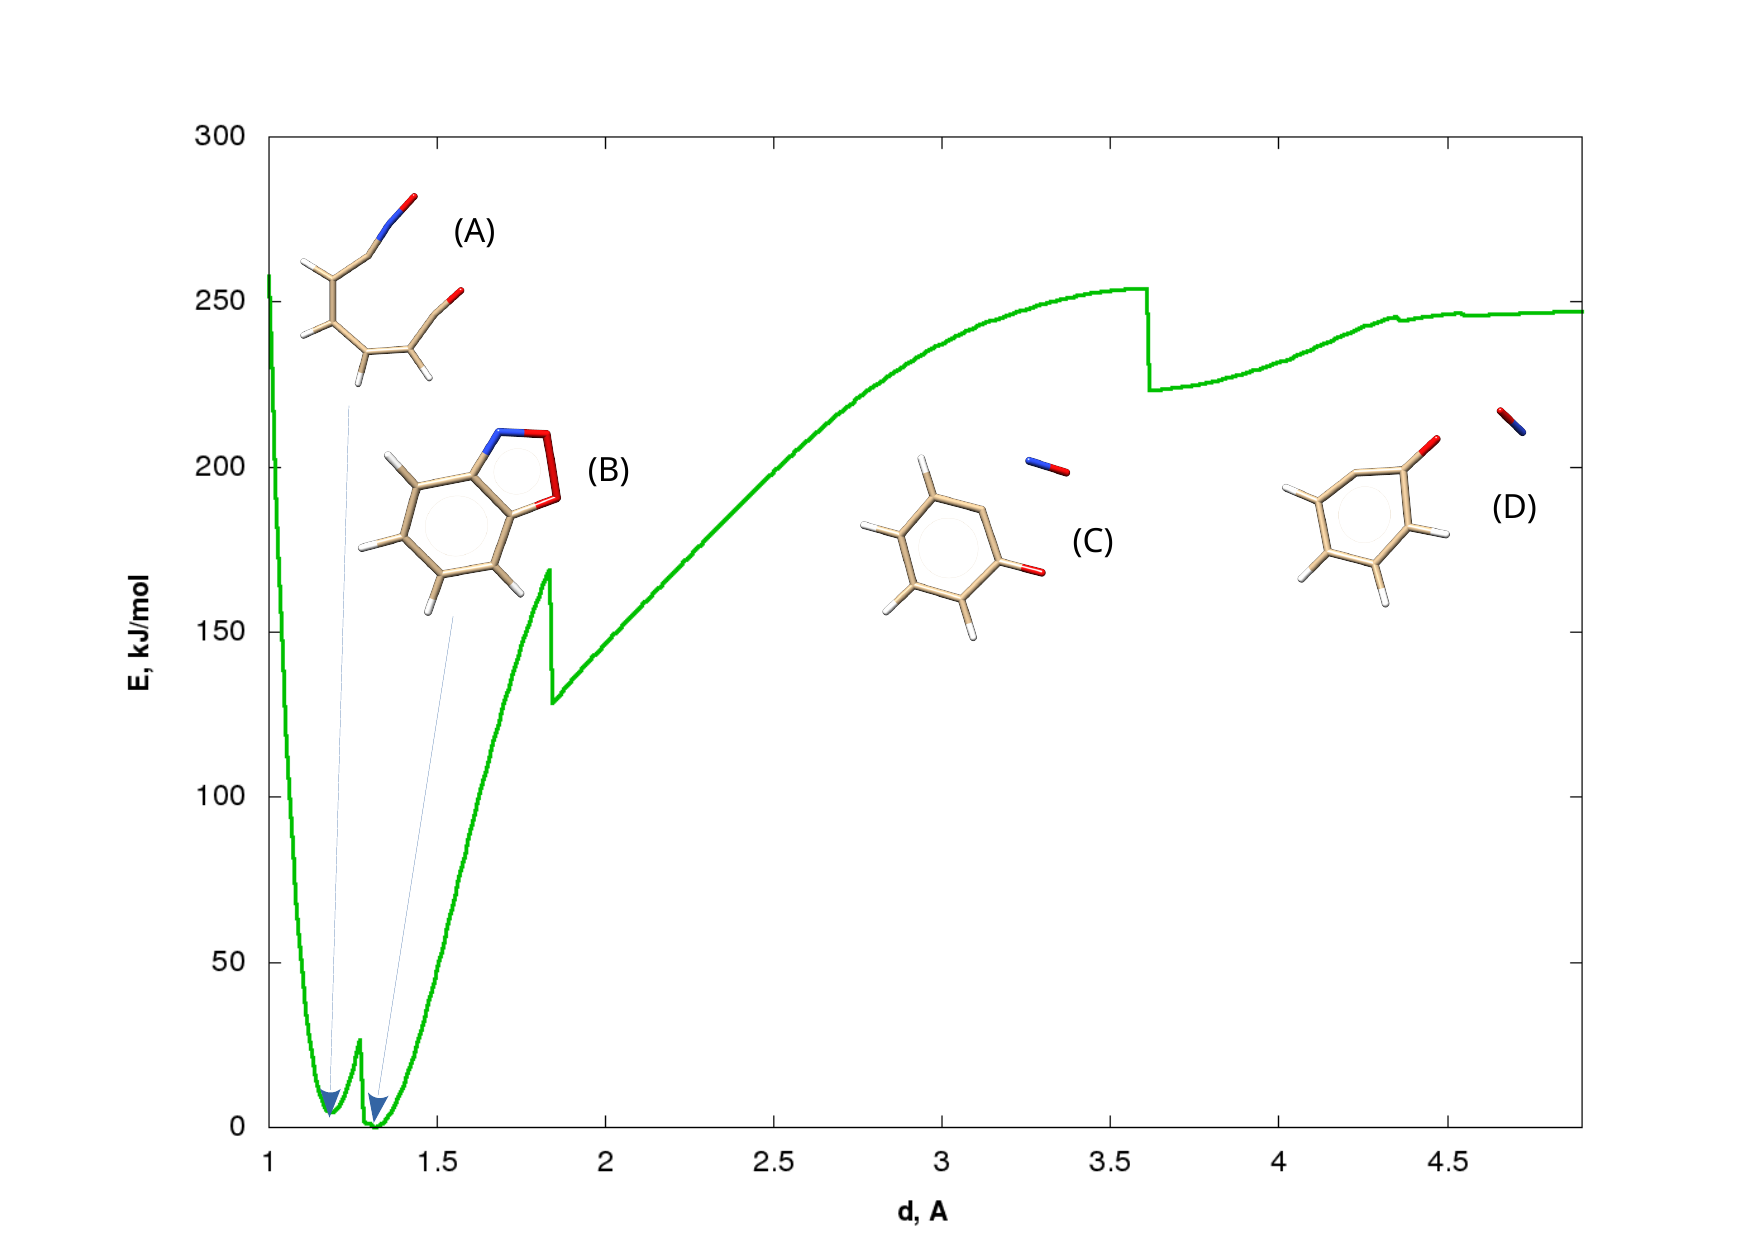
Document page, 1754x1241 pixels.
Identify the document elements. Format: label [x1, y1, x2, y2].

picture [118, 102, 1636, 1241]
